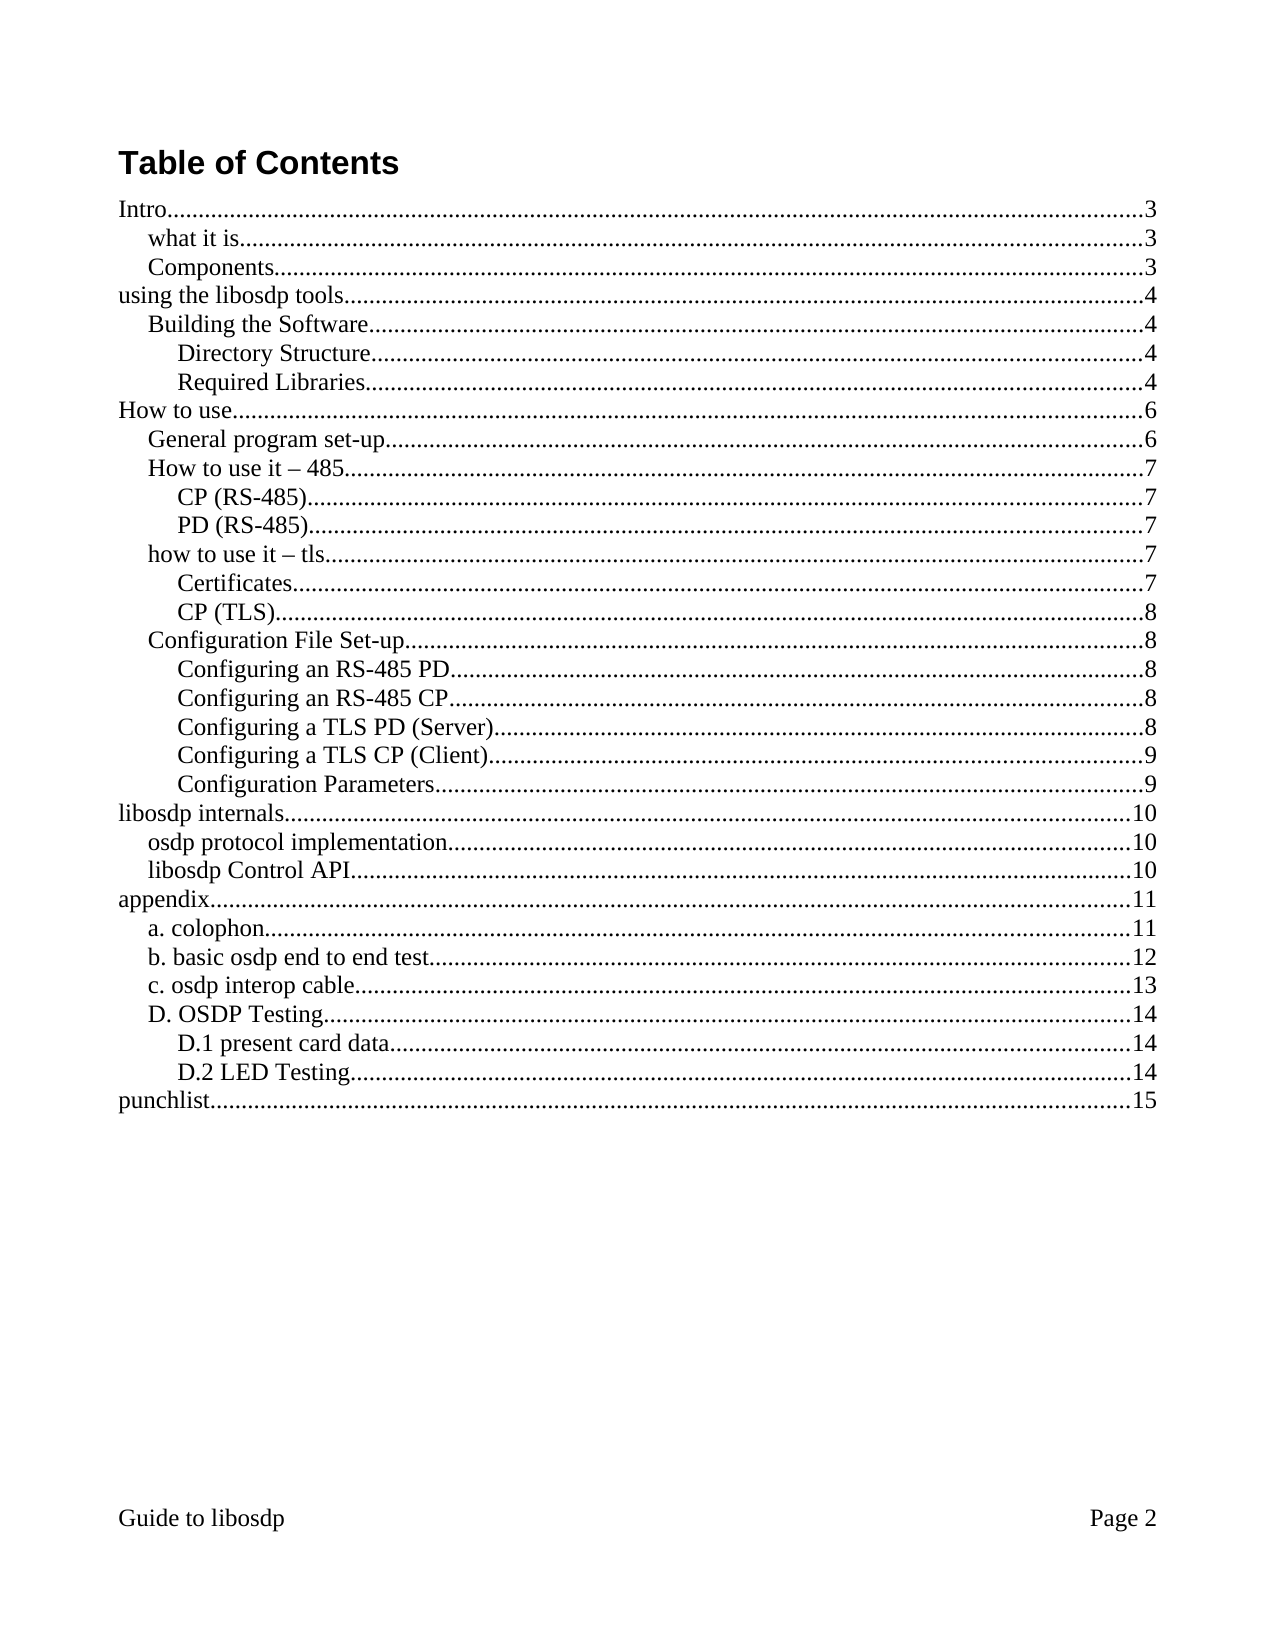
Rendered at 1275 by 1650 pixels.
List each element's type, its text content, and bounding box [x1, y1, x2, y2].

text Configuring an RS-485 CP 8 [177, 683, 1157, 712]
text CP (RS-485) 7 [177, 482, 1157, 510]
text How to use it – 485 7 [148, 453, 1157, 482]
text appendix 11 [118, 884, 1157, 913]
text D. OSDP Testing 14 [148, 999, 1157, 1028]
text c. osdp interop cable 13 [148, 970, 1157, 999]
text General program set-up 6 [148, 424, 1157, 453]
text b. basic osdp end to end test 12 [148, 942, 1157, 970]
text Directory Structure 4 [177, 338, 1157, 367]
text Configuring a TLS CP (Client) 9 [177, 740, 1157, 769]
text punchlist 15 [118, 1085, 1157, 1114]
text using the libosdp tools 4 [118, 280, 1157, 309]
text How to use 6 [118, 395, 1157, 424]
text libosdp Control API 10 [148, 855, 1157, 884]
text Building the Software 4 [148, 309, 1157, 338]
text Configuration Parameters 9 [177, 769, 1157, 798]
text libosdp internals 10 [118, 798, 1157, 827]
text osdp protocol implementation 10 [148, 827, 1157, 855]
text D.1 present card data 14 [177, 1028, 1157, 1057]
text Intro 3 [118, 194, 1157, 223]
text CP (TLS) 8 [177, 597, 1157, 625]
text Required Libraries 4 [177, 367, 1157, 395]
text PD (RS-485) 7 [177, 510, 1157, 539]
text Components 3 [148, 252, 1157, 280]
subtitle Table of Contents [118, 143, 1157, 182]
text what it is 3 [148, 223, 1157, 252]
text Configuration File Set-up 8 [148, 625, 1157, 654]
text a. colophon 11 [148, 913, 1157, 942]
text D.2 LED Testing 14 [177, 1057, 1157, 1085]
text Configuring a TLS PD (Server) 8 [177, 712, 1157, 740]
text Configuring an RS-485 PD 8 [177, 654, 1157, 683]
text how to use it – tls 7 [148, 539, 1157, 568]
text Certificates 7 [177, 568, 1157, 597]
